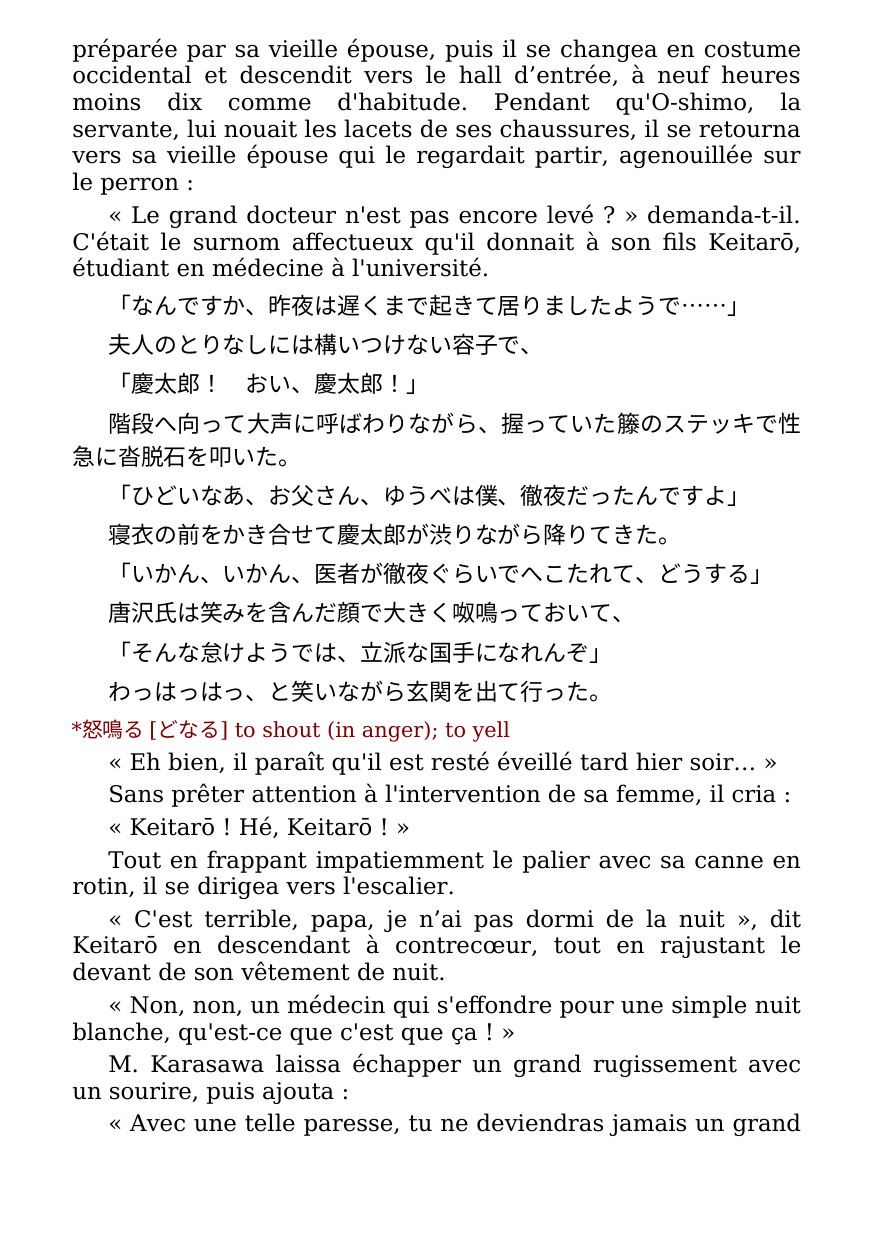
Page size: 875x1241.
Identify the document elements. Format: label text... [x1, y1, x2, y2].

text 「ひどいなあ、お父さん、ゆうべは僕、徹夜だったんですよ」 [72, 478, 802, 511]
text préparée par sa vieille épouse, puis il se changea en costume occidental et descendit vers le hall d’entrée, à neuf heures moins dix comme d'habitude. Pendant qu'O-shimo, la servante, lui nouait les lacets de ses chaussures, il se retourna vers sa vieille épouse qui le regardait partir, agenouillée sur le perron : [72, 36, 802, 196]
text 「なんですか、昨夜は遅くまで起きて居りましたようで……」 [72, 288, 802, 321]
text 「いかん、いかん、医者が徹夜ぐらいでへこたれて、どうする」 [72, 556, 802, 589]
text Tout en frappant impatiemment le palier avec sa canne en rotin, il se dirigea vers l'escalier. [72, 847, 802, 900]
text « Keitarō ! Hé, Keitarō ! » [72, 814, 802, 841]
text 夫人のとりなしには構いつけない容子で、 [72, 327, 802, 360]
text 「そんな怠けようでは、立派な国手になれんぞ」 [72, 634, 802, 668]
text Sans prêter attention à l'intervention de sa femme, il cria : [72, 782, 802, 808]
text 唐沢氏は笑みを含んだ顔で大きく呶鳴っておいて、 [72, 595, 802, 628]
text « Eh bien, il paraît qu'il est resté éveillé tard hier soir… » [72, 749, 802, 776]
text « Le grand docteur n'est pas encore levé ? » demanda-t-il. C'était le surnom affectueux qu'il donnait à son fils Keitarō, étudiant en médecine à l'université. [72, 202, 802, 282]
text M. Karasawa laissa échapper un grand rugissement avec un sourire, puis ajouta : [72, 1051, 802, 1104]
text « C'est terrible, papa, je n’ai pas dormi de la nuit », dit Keitarō en descendant à contrecœur, tout en rajustant le devant de son vêtement de nuit. [72, 906, 802, 986]
text わっはっはっ、と笑いながら玄関を出て行った。 [72, 674, 802, 707]
text « Avec une telle paresse, tu ne deviendras jamais un grand [72, 1111, 802, 1137]
text 寝衣の前をかき合せて慶太郎が渋りながら降りてきた。 [72, 517, 802, 550]
text « Non, non, un médecin qui s'effondre pour une simple nuit blanche, qu'est-ce que c'est que ça ! » [72, 992, 802, 1045]
text 階段へ向って大声に呼ばわりながら、握っていた籐のステッキで性急に沓脱石を叩いた。 [72, 405, 802, 472]
text 「慶太郎！ おい、慶太郎！」 [72, 366, 802, 399]
text *怒鳴る [どなる] to shout (in anger); to yell [71, 713, 803, 743]
